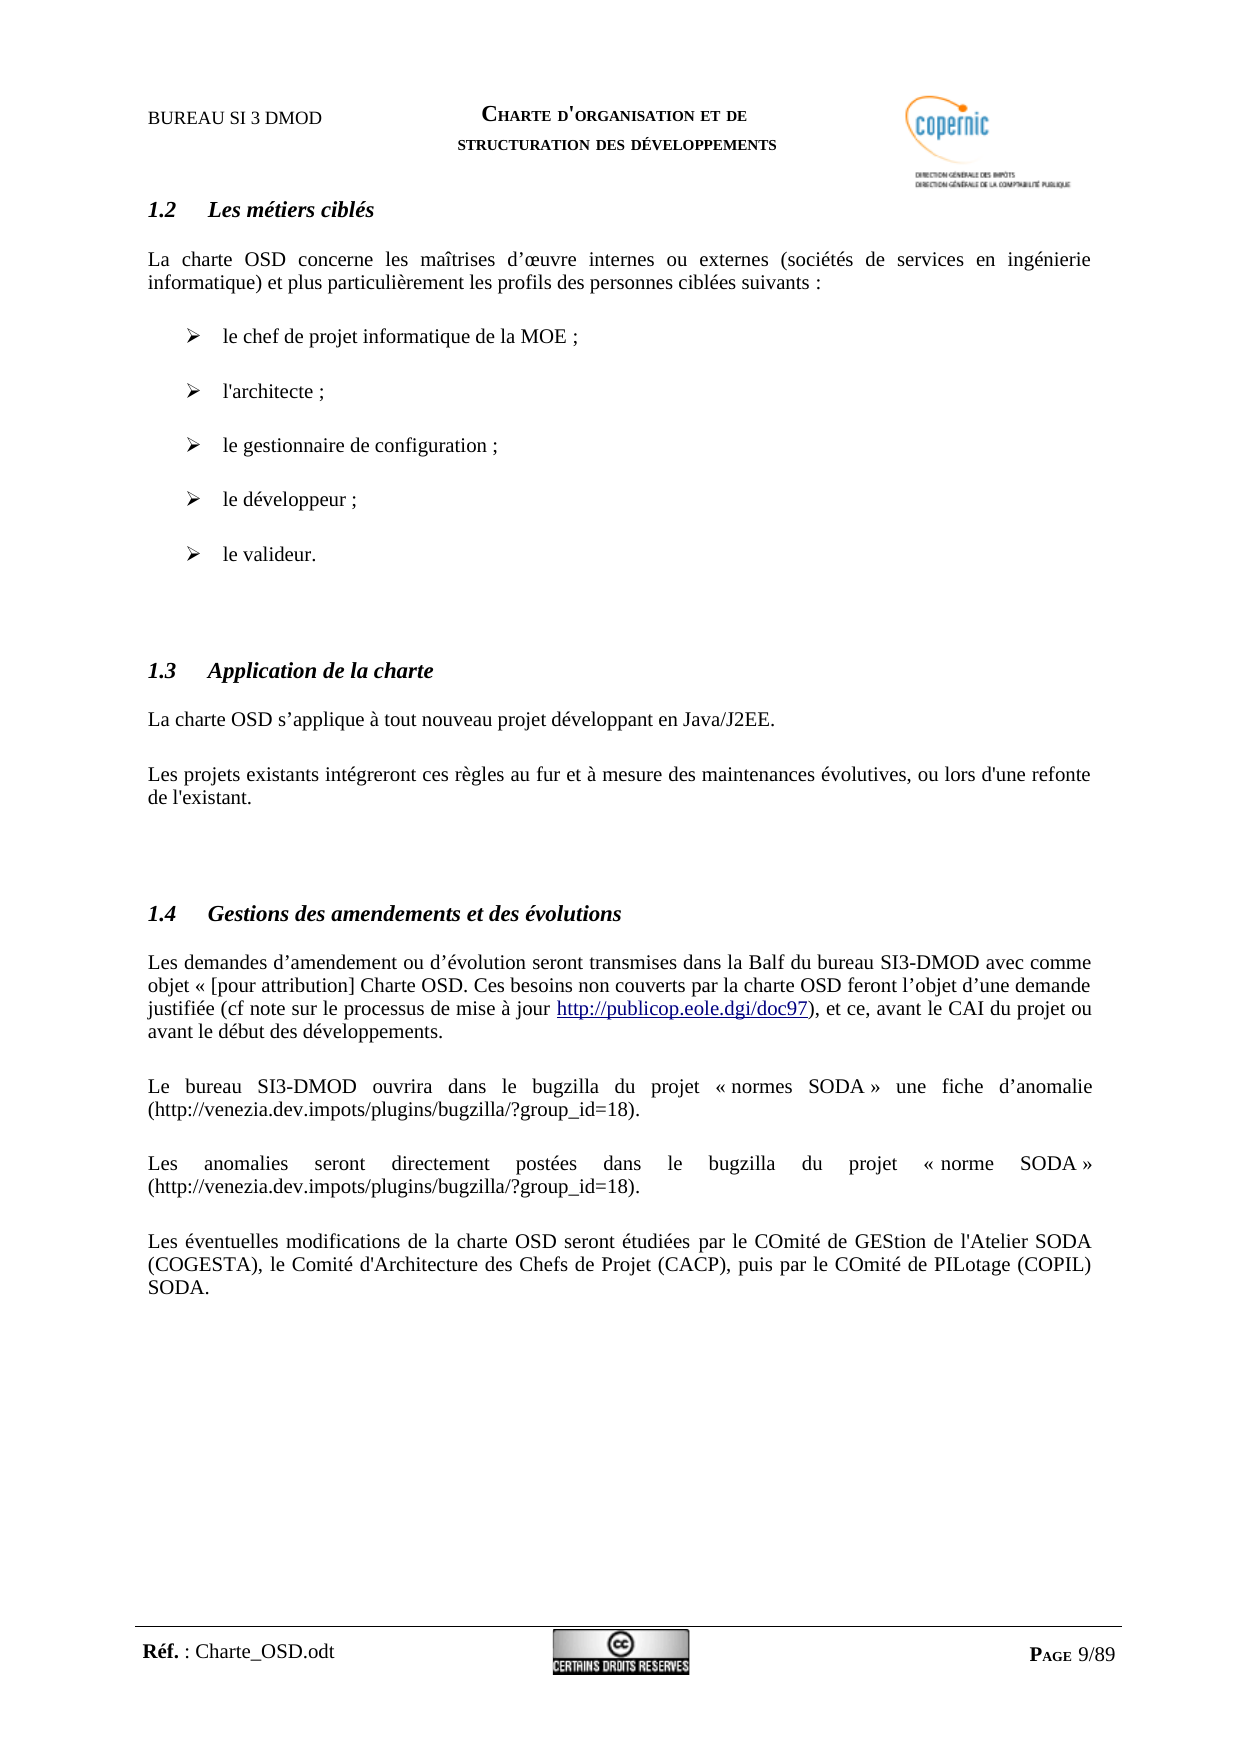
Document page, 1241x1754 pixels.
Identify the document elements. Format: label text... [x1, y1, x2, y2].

text Les projets existants intégreront ces règles au fur et à mesure des maintenances évolutives, ou lors d'une refonte de l'existant. [148, 762, 1092, 809]
text Le bureau SI3-DMOD ouvrira dans le bugzilla du projet « normes SODA » une fiche d’anomalie (http://venezia.dev.impots/plugins/bugzilla/?group_id=18). [148, 1075, 1092, 1121]
subtitle Application de la charte [148, 658, 1092, 683]
picture [890, 84, 1087, 198]
text Les demandes d’amendement ou d’évolution seront transmises dans la Balf du bureau SI3-DMOD avec comme objet « [pour attribution] Charte OSD. Ces besoins non couverts par la charte OSD feront l’objet d’une demande justifiée (cf note sur le processus de mise à jour http://publicop.eole.dgi/doc97), et ce, avant le CAI du projet ou avant le début des développements. [148, 951, 1092, 1043]
list l'architecte ; [185, 379, 1092, 403]
text La charte OSD s’applique à tout nouveau projet développant en Java/J2EE. [148, 708, 1092, 731]
list le développeur ; [185, 488, 1092, 511]
list le gestionnaire de configuration ; [185, 434, 1092, 457]
text Les anomalies seront directement postées dans le bugzilla du projet « norme SODA » (http://venezia.dev.impots/plugins/bugzilla/?group_id=18). [148, 1152, 1092, 1198]
list le valideur. [185, 543, 1092, 566]
text La charte OSD concerne les maîtrises d’œuvre internes ou externes (sociétés de services en ingénierie informatique) et plus particulièrement les profils des personnes ciblées suivants : [148, 248, 1092, 294]
list le chef de projet informatique de la MOE ; [185, 325, 1092, 348]
subtitle Gestions des amendements et des évolutions [148, 901, 1092, 926]
text Les éventuelles modifications de la charte OSD seront étudiées par le COmité de GEStion de l'Atelier SODA (COGESTA), le Comité d'Architecture des Chefs de Projet (CACP), puis par le COmité de PILotage (COPIL) SODA. [148, 1230, 1092, 1299]
subtitle Les métiers ciblés [148, 197, 1092, 223]
picture [552, 1629, 690, 1675]
